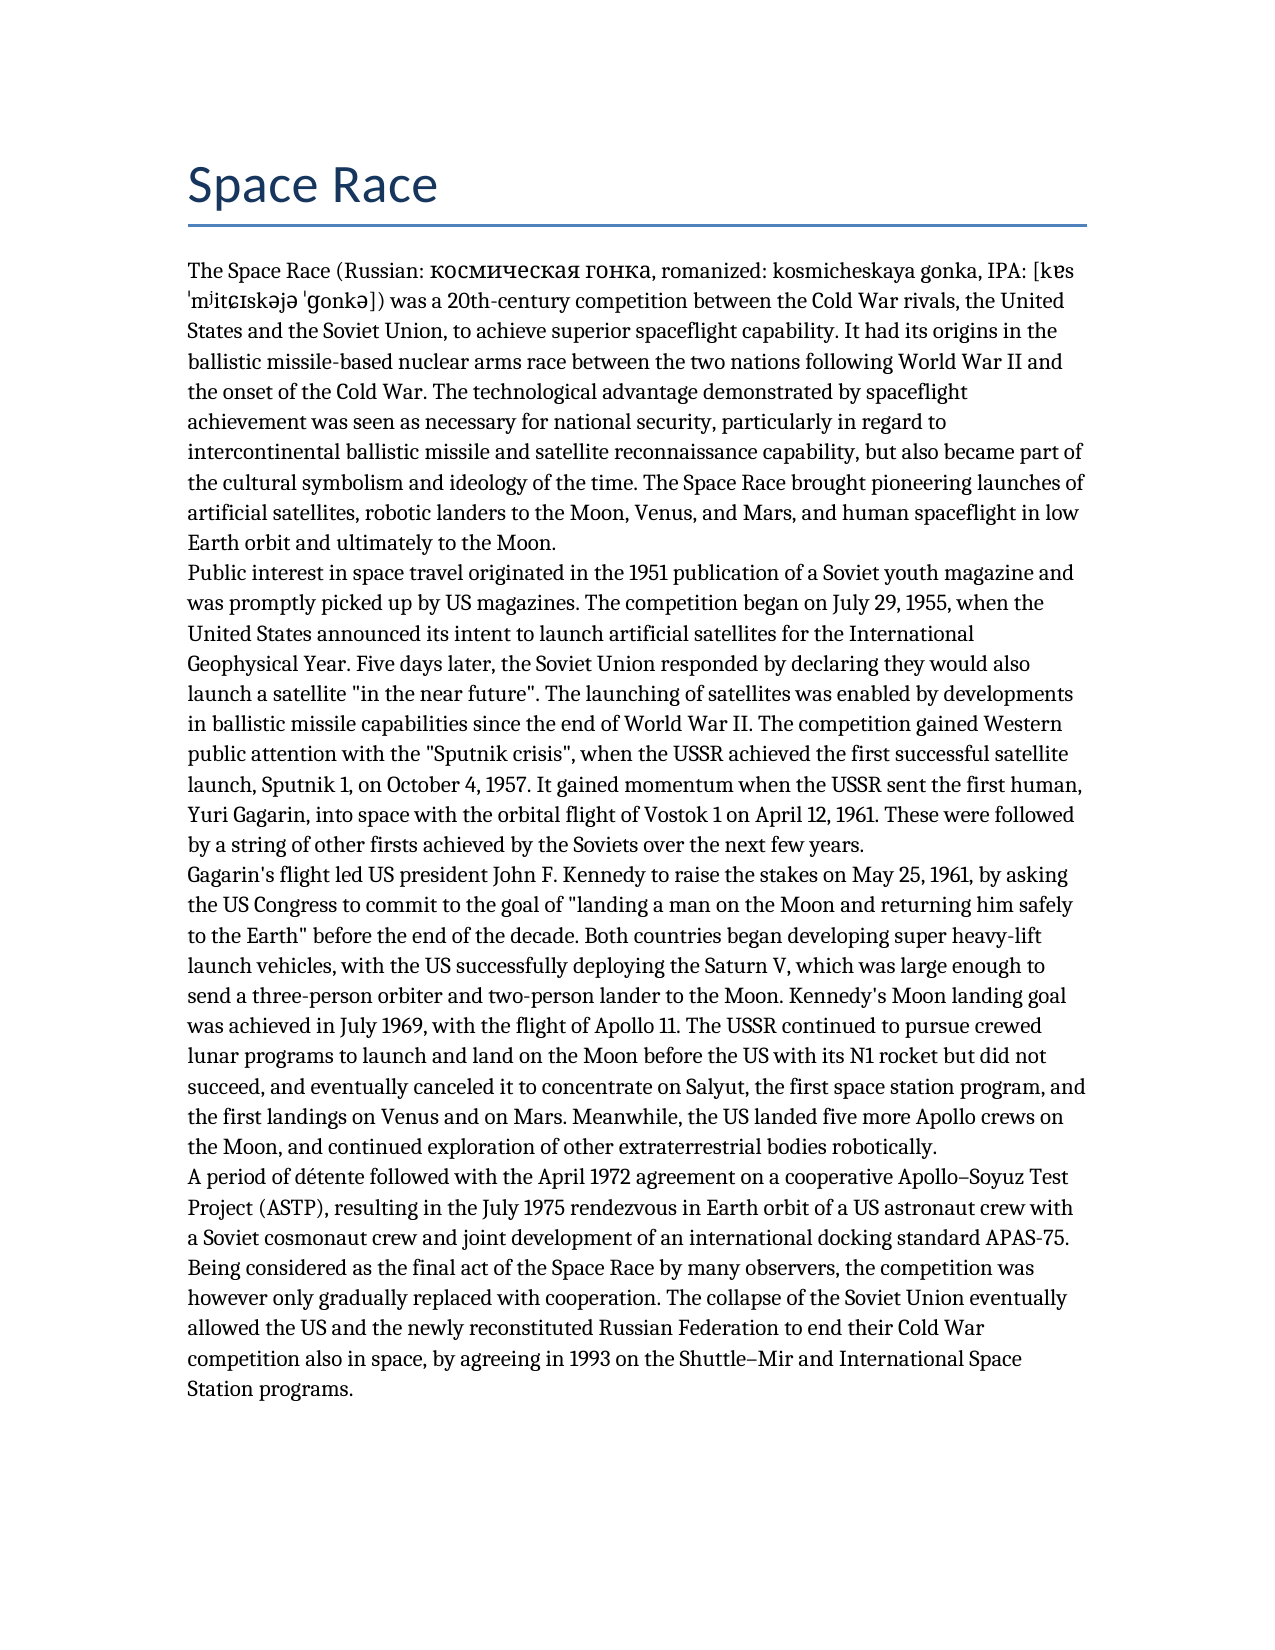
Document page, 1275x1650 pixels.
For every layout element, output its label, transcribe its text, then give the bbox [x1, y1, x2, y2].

text The Space Race (Russian: космическая гонка, romanized: kosmicheskaya gonka, IPA: [kɐsˈmʲitɕɪskəjə ˈɡonkə]) was a 20th-century competition between the Cold War rivals, the United States and the Soviet Union, to achieve superior spaceflight capability. It had its origins in the ballistic missile-based nuclear arms race between the two nations following World War II and the onset of the Cold War. The technological advantage demonstrated by spaceflight achievement was seen as necessary for national security, particularly in regard to intercontinental ballistic missile and satellite reconnaissance capability, but also became part of the cultural symbolism and ideology of the time. The Space Race brought pioneering launches of artificial satellites, robotic landers to the Moon, Venus, and Mars, and human spaceflight in low Earth orbit and ultimately to the Moon. Public interest in space travel originated in the 1951 publication of a Soviet youth magazine and was promptly picked up by US magazines. The competition began on July 29, 1955, when the United States announced its intent to launch artificial satellites for the International Geophysical Year. Five days later, the Soviet Union responded by declaring they would also launch a satellite "in the near future". The launching of satellites was enabled by developments in ballistic missile capabilities since the end of World War II. The competition gained Western public attention with the "Sputnik crisis", when the USSR achieved the first successful satellite launch, Sputnik 1, on October 4, 1957. It gained momentum when the USSR sent the first human, Yuri Gagarin, into space with the orbital flight of Vostok 1 on April 12, 1961. These were followed by a string of other firsts achieved by the Soviets over the next few years. Gagarin's flight led US president John F. Kennedy to raise the stakes on May 25, 1961, by asking the US Congress to commit to the goal of "landing a man on the Moon and returning him safely to the Earth" before the end of the decade. Both countries began developing super heavy-lift launch vehicles, with the US successfully deploying the Saturn V, which was large enough to send a three-person orbiter and two-person lander to the Moon. Kennedy's Moon landing goal was achieved in July 1969, with the flight of Apollo 11. The USSR continued to pursue crewed lunar programs to launch and land on the Moon before the US with its N1 rocket but did not succeed, and eventually canceled it to concentrate on Salyut, the first space station program, and the first landings on Venus and on Mars. Meanwhile, the US landed five more Apollo crews on the Moon, and continued exploration of other extraterrestrial bodies robotically. A period of détente followed with the April 1972 agreement on a cooperative Apollo–Soyuz Test Project (ASTP), resulting in the July 1975 rendezvous in Earth orbit of a US astronaut crew with a Soviet cosmonaut crew and joint development of an international docking standard APAS-75. Being considered as the final act of the Space Race by many observers, the competition was however only gradually replaced with cooperation. The collapse of the Soviet Union eventually allowed the US and the newly reconstituted Russian Federation to end their Cold War competition also in space, by agreeing in 1993 on the Shuttle–Mir and International Space Station programs. [187, 258, 1087, 1402]
title Space Race [187, 150, 1087, 227]
